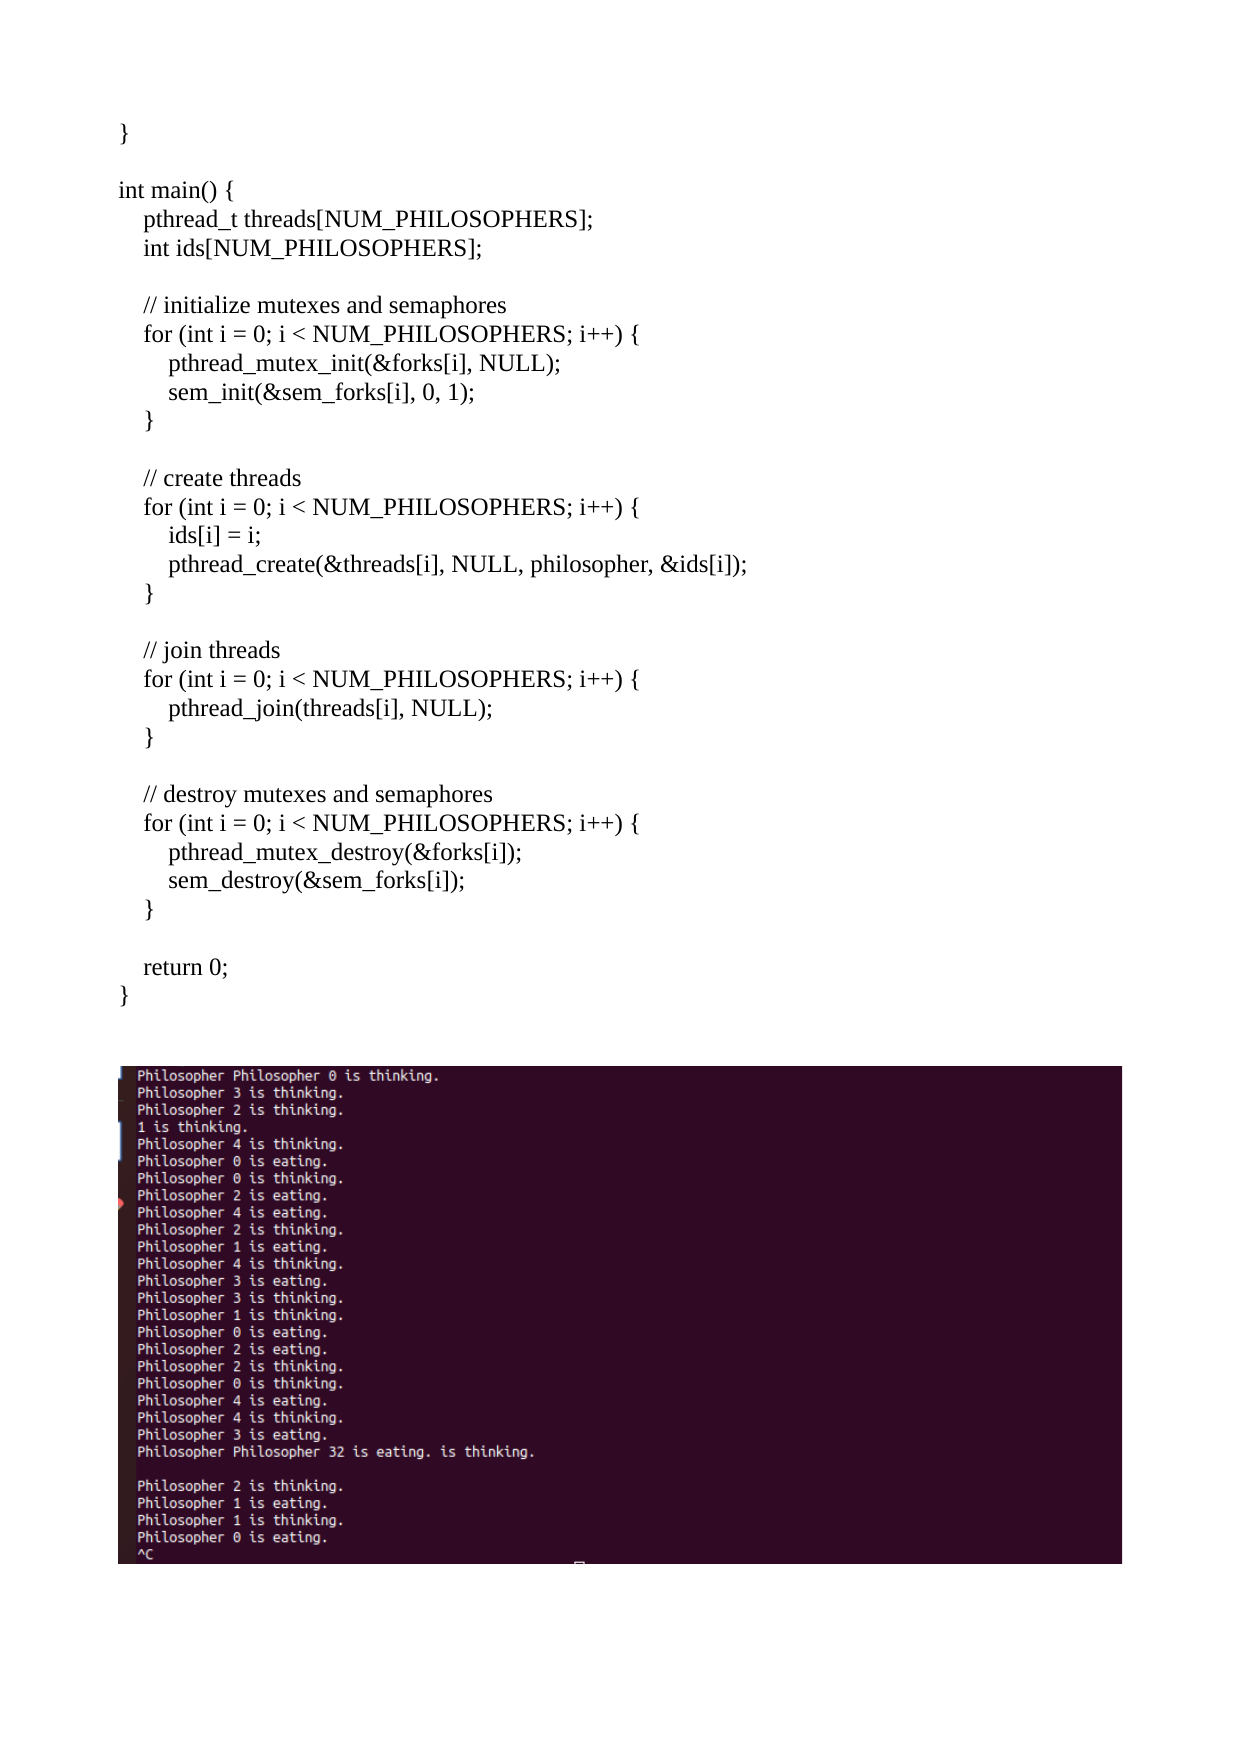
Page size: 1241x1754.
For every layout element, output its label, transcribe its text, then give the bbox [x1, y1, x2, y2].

text // destroy mutexes and semaphores [118, 779, 1122, 808]
picture [118, 1066, 1123, 1564]
text } [118, 722, 1122, 751]
text } [118, 118, 1122, 147]
text pthread_create(&threads[i], NULL, philosopher, &ids[i]); [118, 549, 1122, 578]
text sem_destroy(&sem_forks[i]); [118, 866, 1122, 894]
text int main() { [118, 176, 1122, 204]
text pthread_t threads[NUM_PHILOSOPHERS]; [118, 204, 1122, 233]
text } [118, 578, 1122, 607]
text for (int i = 0; i < NUM_PHILOSOPHERS; i++) { [118, 492, 1122, 521]
text for (int i = 0; i < NUM_PHILOSOPHERS; i++) { [118, 664, 1122, 693]
text } [118, 894, 1122, 923]
text // join threads [118, 636, 1122, 664]
text pthread_mutex_destroy(&forks[i]); [118, 837, 1122, 866]
text for (int i = 0; i < NUM_PHILOSOPHERS; i++) { [118, 808, 1122, 837]
text // create threads [118, 463, 1122, 492]
text pthread_mutex_init(&forks[i], NULL); [118, 348, 1122, 377]
text ids[i] = i; [118, 521, 1122, 549]
text } [118, 406, 1122, 434]
text for (int i = 0; i < NUM_PHILOSOPHERS; i++) { [118, 319, 1122, 348]
text } [118, 981, 1122, 1009]
text return 0; [118, 952, 1122, 981]
text int ids[NUM_PHILOSOPHERS]; [118, 233, 1122, 262]
text pthread_join(threads[i], NULL); [118, 693, 1122, 722]
text // initialize mutexes and semaphores [118, 291, 1122, 319]
text sem_init(&sem_forks[i], 0, 1); [118, 377, 1122, 406]
